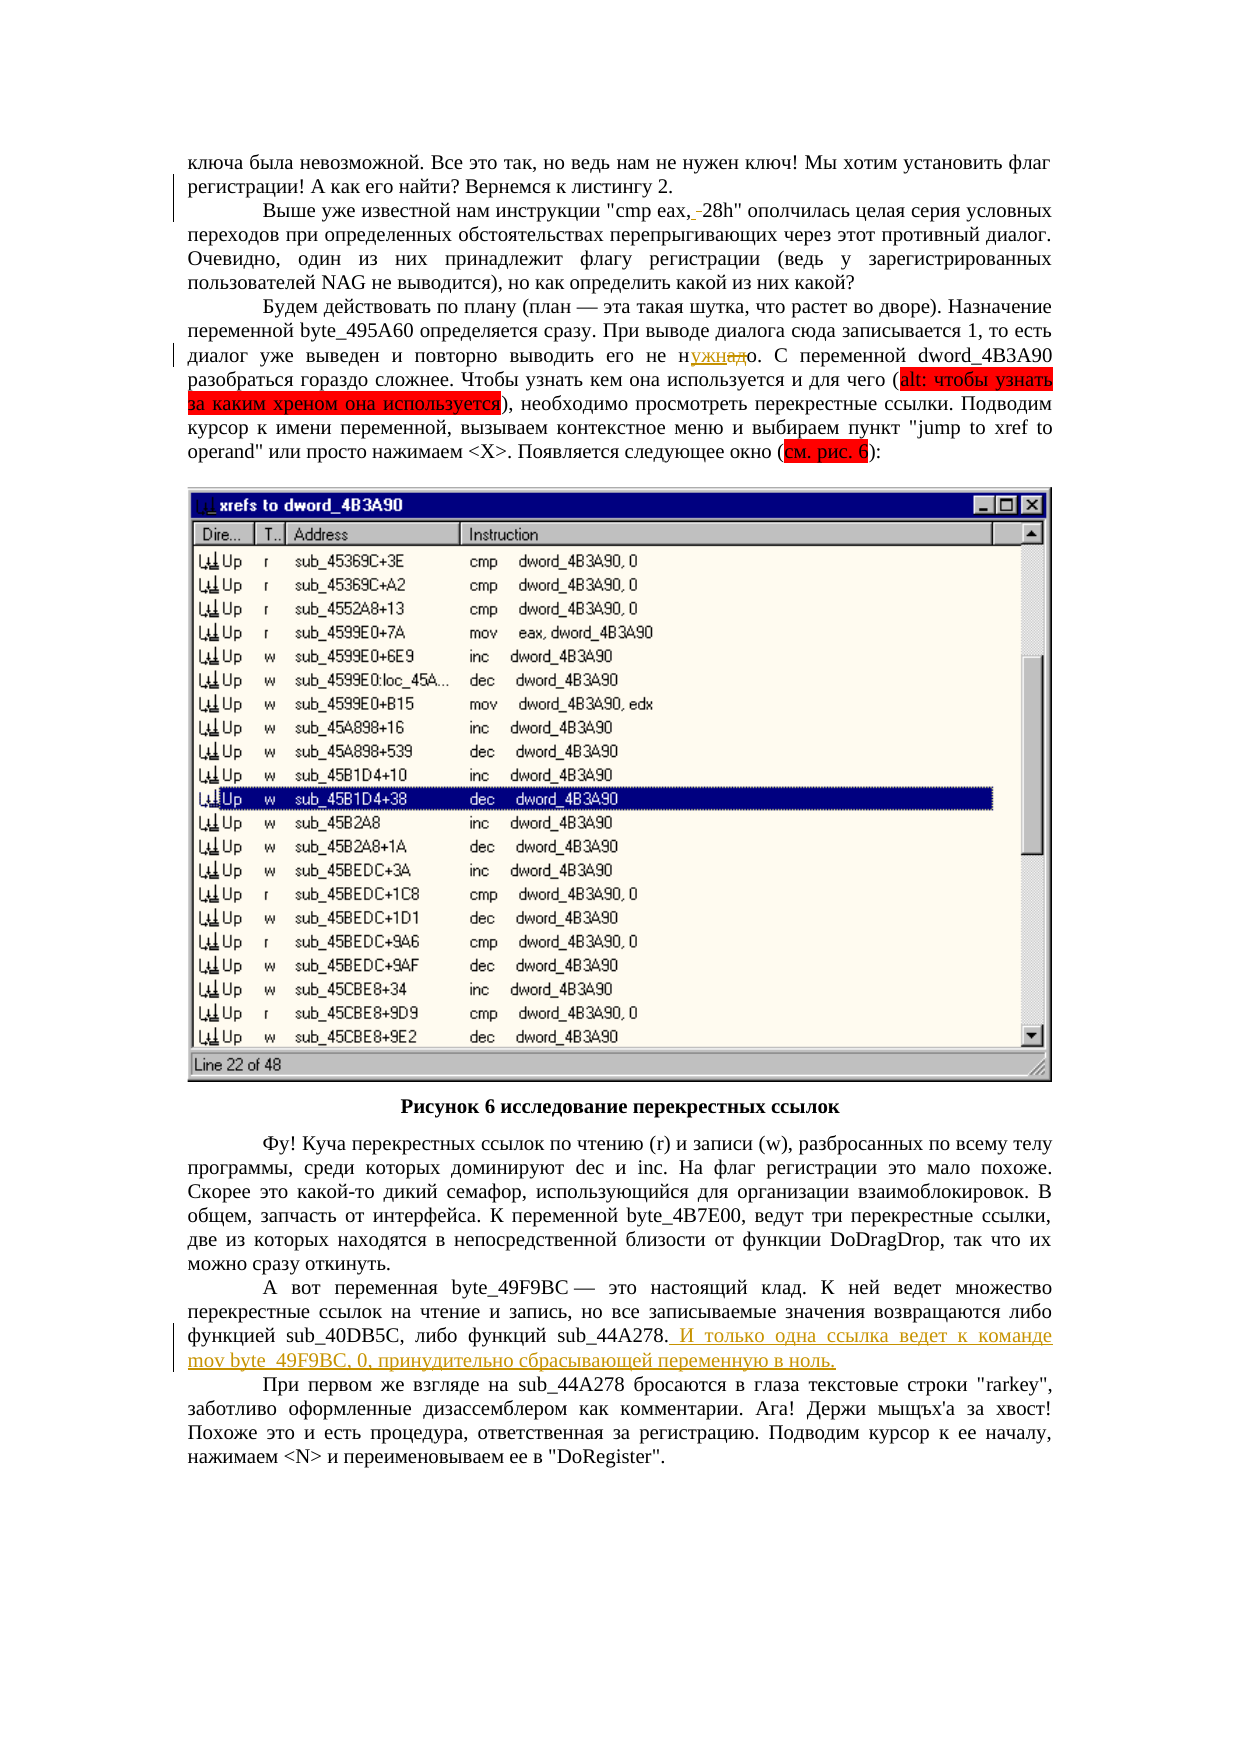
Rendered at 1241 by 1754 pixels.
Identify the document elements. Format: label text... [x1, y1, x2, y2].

text Фу! Куча перекрестных ссылок по чтению (r) и записи (w), разбросанных по всему телу программы, среди которых доминируют dec и inc. На флаг регистрации это мало похоже. Скорее это какой-то дикий семафор, использующийся для организации взаимоблокировок. В общем, запчасть от интерфейса. К переменной byte_4B7E00, ведут три перекрестные ссылки, две из которых находятся в непосредственной близости от функции DoDragDrop, так что их можно сразу откинуть. [187, 1131, 1053, 1275]
text А вот переменная byte_49F9BC — это настоящий клад. К ней ведет множество перекрестные ссылок на чтение и запись, но все записываемые значения возвращаются либо функцией sub_40DB5C, либо функций sub_44A278. И только одна ссылка ведет к команде mov byte_49F9BC, 0, принудительно сбрасывающей переменную в ноль. [187, 1275, 1053, 1372]
text Известно, что регистрация осуществляется с помощью ключевого файла с электронной подписью, сгенерированной на криптографической основе с таким расчетом, чтобы подделка ключа была невозможной. Все это так, но ведь нам не нужен ключ! Мы хотим установить флаг регистрации! А как его найти? Вернемся к листингу 2.Выше уже известной нам инструкции "cmp eax, 28h" ополчилась целая серия условных переходов при определенных обстоятельствах перепрыгивающих через этот противный диалог. Очевидно, один из них принадлежит флагу регистрации (ведь у зарегистрированных пользователей NAG не выводится), но как определить какой из них какой? [187, 150, 1053, 198]
text Будем действовать по плану (план — эта такая шутка, что растет во дворе). Назначение переменной byte_495A60 определяется сразу. При выводе диалога сюда записывается 1, то есть диалог уже выведен и повторно выводить его не нужно. С переменной dword_4B3A90 разобраться гораздо сложнее. Чтобы узнать кем она используется и для чего (alt: чтобы узнать за каким хреном она используется), необходимо просмотреть перекрестные ссылки. Подводим курсор к имени переменной, вызываем контекстное меню и выбираем пункт "jump to xref to operand" или просто нажимаем <X>. Появляется следующее окно (см. рис. 6): [187, 294, 1053, 463]
text При первом же взгляде на sub_44A278 бросаются в глаза текстовые строки "rarkey", заботливо оформленные дизассемблером как комментарии. Ага! Держи мыщъх'а за хвост! Похоже это и есть процедура, ответственная за регистрацию. Подводим курсор к ее началу, нажимаем <N> и переименовываем ее в "DoRegister". [187, 1372, 1053, 1468]
text Рисунок 6 исследование перекрестных ссылок [187, 1094, 1053, 1118]
picture [187, 487, 1052, 1082]
